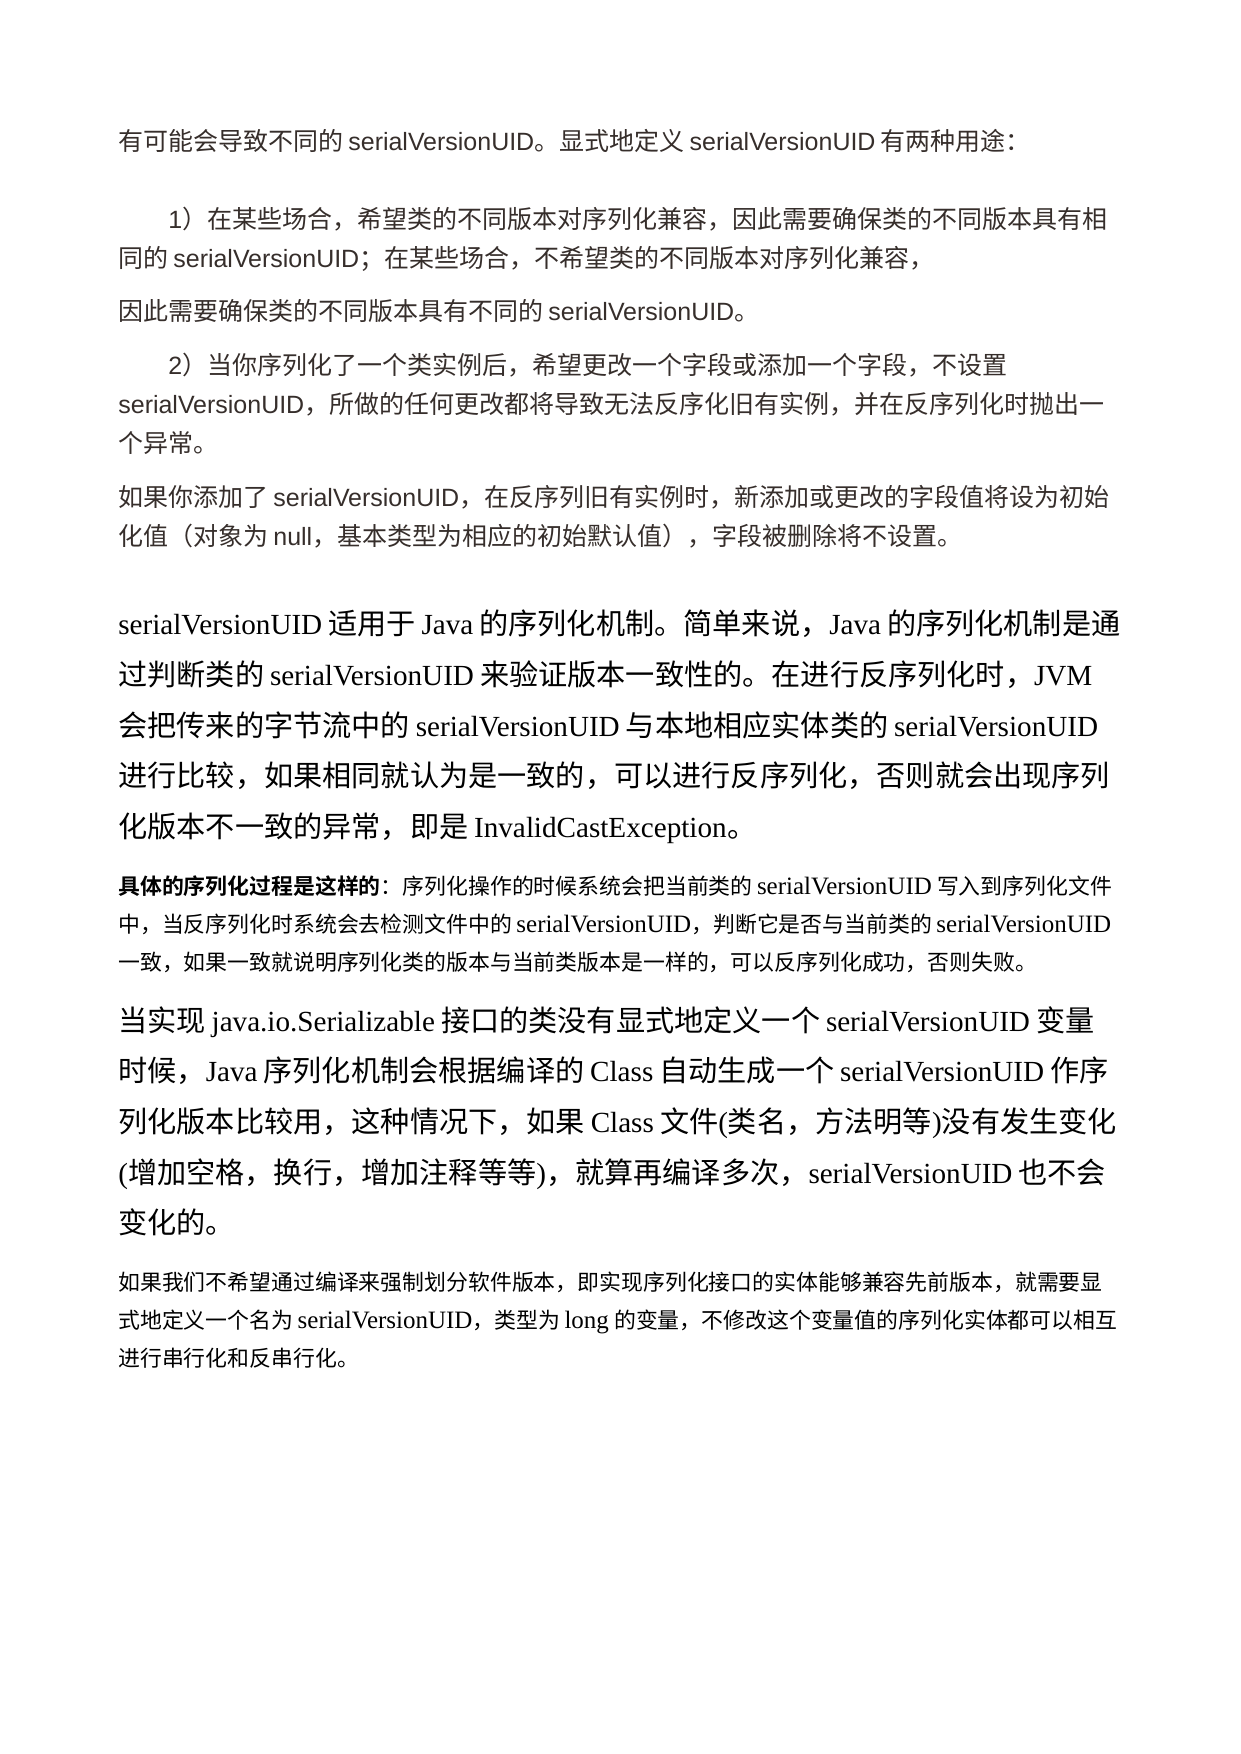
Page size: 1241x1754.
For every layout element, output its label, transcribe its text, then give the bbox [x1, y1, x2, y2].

text 2）当你序列化了一个类实例后，希望更改一个字段或添加一个字段，不设置serialVersionUID，所做的任何更改都将导致无法反序化旧有实例，并在反序列化时抛出一个异常。 [118, 343, 1122, 460]
text 因此需要确保类的不同版本具有不同的serialVersionUID。 [118, 289, 1122, 328]
text 如果我们不希望通过编译来强制划分软件版本，即实现序列化接口的实体能够兼容先前版本，就需要显式地定义一个名为serialVersionUID，类型为long的变量，不修改这个变量值的序列化实体都可以相互进行串行化和反串行化。 [118, 1265, 1122, 1373]
text 具体的序列化过程是这样的：序列化操作的时候系统会把当前类的serialVersionUID写入到序列化文件中，当反序列化时系统会去检测文件中的serialVersionUID，判断它是否与当前类的serialVersionUID一致，如果一致就说明序列化类的版本与当前类版本是一样的，可以反序列化成功，否则失败。 [118, 869, 1122, 976]
text serialVersionUID适用于Java的序列化机制。简单来说，Java的序列化机制是通过判断类的serialVersionUID来验证版本一致性的。在进行反序列化时，JVM会把传来的字节流中的serialVersionUID与本地相应实体类的serialVersionUID进行比较，如果相同就认为是一致的，可以进行反序列化，否则就会出现序列化版本不一致的异常，即是InvalidCastException。 [118, 601, 1122, 846]
text 有可能会导致不同的serialVersionUID。显式地定义serialVersionUID有两种用途： 1）在某些场合，希望类的不同版本对序列化兼容，因此需要确保类的不同版本具有相同的serialVersionUID；在某些场合，不希望类的不同版本对序列化兼容， [118, 118, 1122, 274]
text 如果你添加了serialVersionUID，在反序列旧有实例时，新添加或更改的字段值将设为初始化值（对象为null，基本类型为相应的初始默认值），字段被删除将不设置。 [118, 474, 1122, 552]
text 当实现java.io.Serializable接口的类没有显式地定义一个serialVersionUID变量时候，Java序列化机制会根据编译的Class自动生成一个serialVersionUID作序列化版本比较用，这种情况下，如果Class文件(类名，方法明等)没有发生变化(增加空格，换行，增加注释等等)，就算再编译多次，serialVersionUID也不会变化的。 [118, 997, 1122, 1242]
